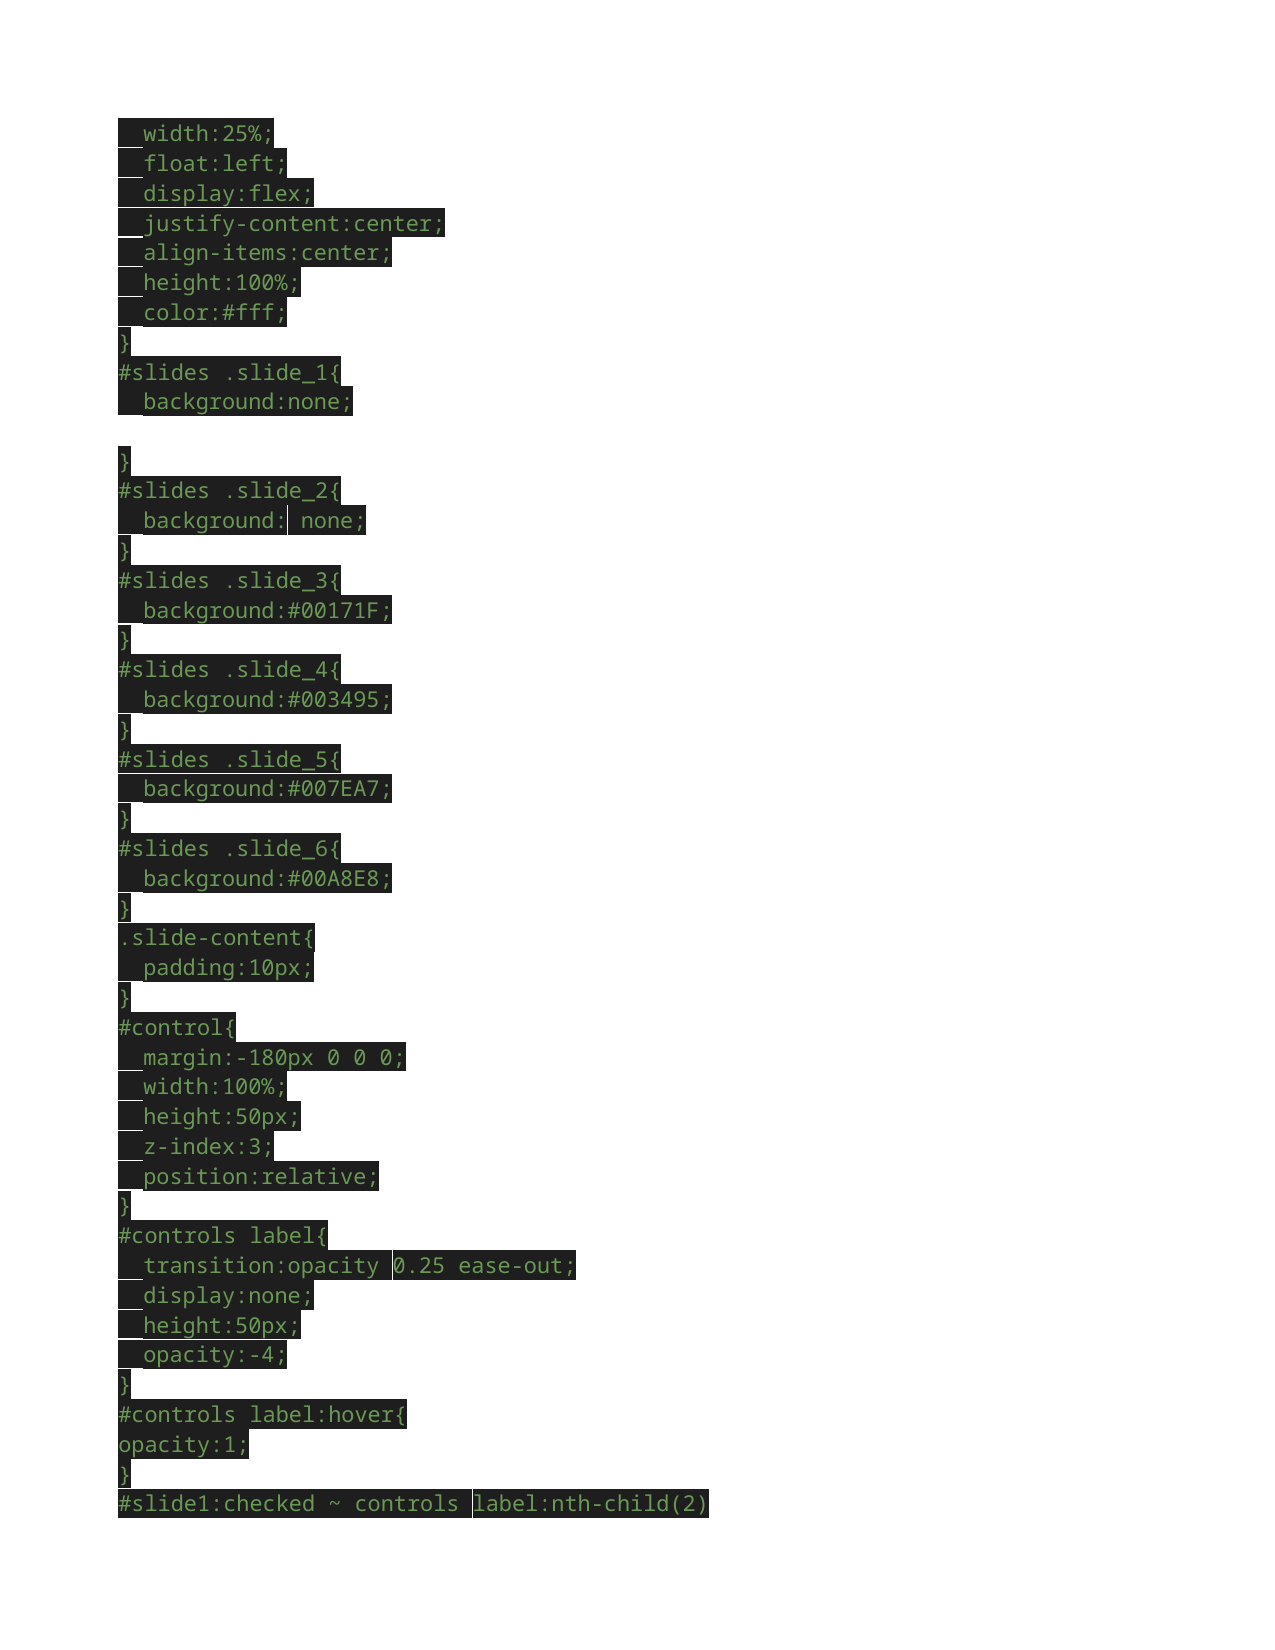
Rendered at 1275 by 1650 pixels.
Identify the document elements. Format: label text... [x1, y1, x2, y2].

text opacity:-4; [118, 1339, 1157, 1369]
text } [118, 327, 1157, 356]
text padding:10px; [118, 952, 1157, 982]
text } [118, 1369, 1157, 1399]
text z-index:3; [118, 1131, 1157, 1161]
text background: none; [118, 505, 1157, 535]
text #control{ [118, 1012, 1157, 1042]
text position:relative; [118, 1161, 1157, 1191]
text display:none; [118, 1280, 1157, 1310]
text #slides .slide_2{ [118, 476, 1157, 505]
text } [118, 624, 1157, 654]
text #slides .slide_3{ [118, 565, 1157, 595]
text display:flex; [118, 178, 1157, 207]
text height:100%; [118, 267, 1157, 297]
text #slides .slide_4{ [118, 654, 1157, 684]
text } [118, 535, 1157, 565]
text } [118, 803, 1157, 833]
text float:left; [118, 148, 1157, 178]
text #controls label:hover{ [118, 1399, 1157, 1429]
text background:#003495; [118, 684, 1157, 714]
text height:50px; [118, 1101, 1157, 1131]
text #slides .slide_1{ [118, 356, 1157, 386]
text align-items:center; [118, 237, 1157, 267]
text background:#007EA7; [118, 773, 1157, 803]
text #slides .slide_5{ [118, 744, 1157, 773]
text } [118, 1459, 1157, 1488]
text width:25%; [118, 118, 1157, 148]
text background:#00171F; [118, 595, 1157, 624]
text background:none; [118, 386, 1157, 416]
text } [118, 714, 1157, 744]
text #controls label{ [118, 1220, 1157, 1250]
text justify-content:center; [118, 207, 1157, 237]
text background:#00A8E8; [118, 863, 1157, 893]
text color:#fff; [118, 297, 1157, 327]
text height:50px; [118, 1310, 1157, 1339]
text transition:opacity 0.25 ease-out; [118, 1250, 1157, 1280]
text } [118, 982, 1157, 1012]
text #slides .slide_6{ [118, 833, 1157, 863]
text } [118, 1191, 1157, 1220]
text } [118, 893, 1157, 922]
text } [118, 446, 1157, 476]
text opacity:1; [118, 1429, 1157, 1459]
text .slide-content{ [118, 922, 1157, 952]
text #slide1:checked ~ controls label:nth-child(2) [118, 1488, 1157, 1518]
text margin:-180px 0 0 0; [118, 1042, 1157, 1071]
text width:100%; [118, 1071, 1157, 1101]
